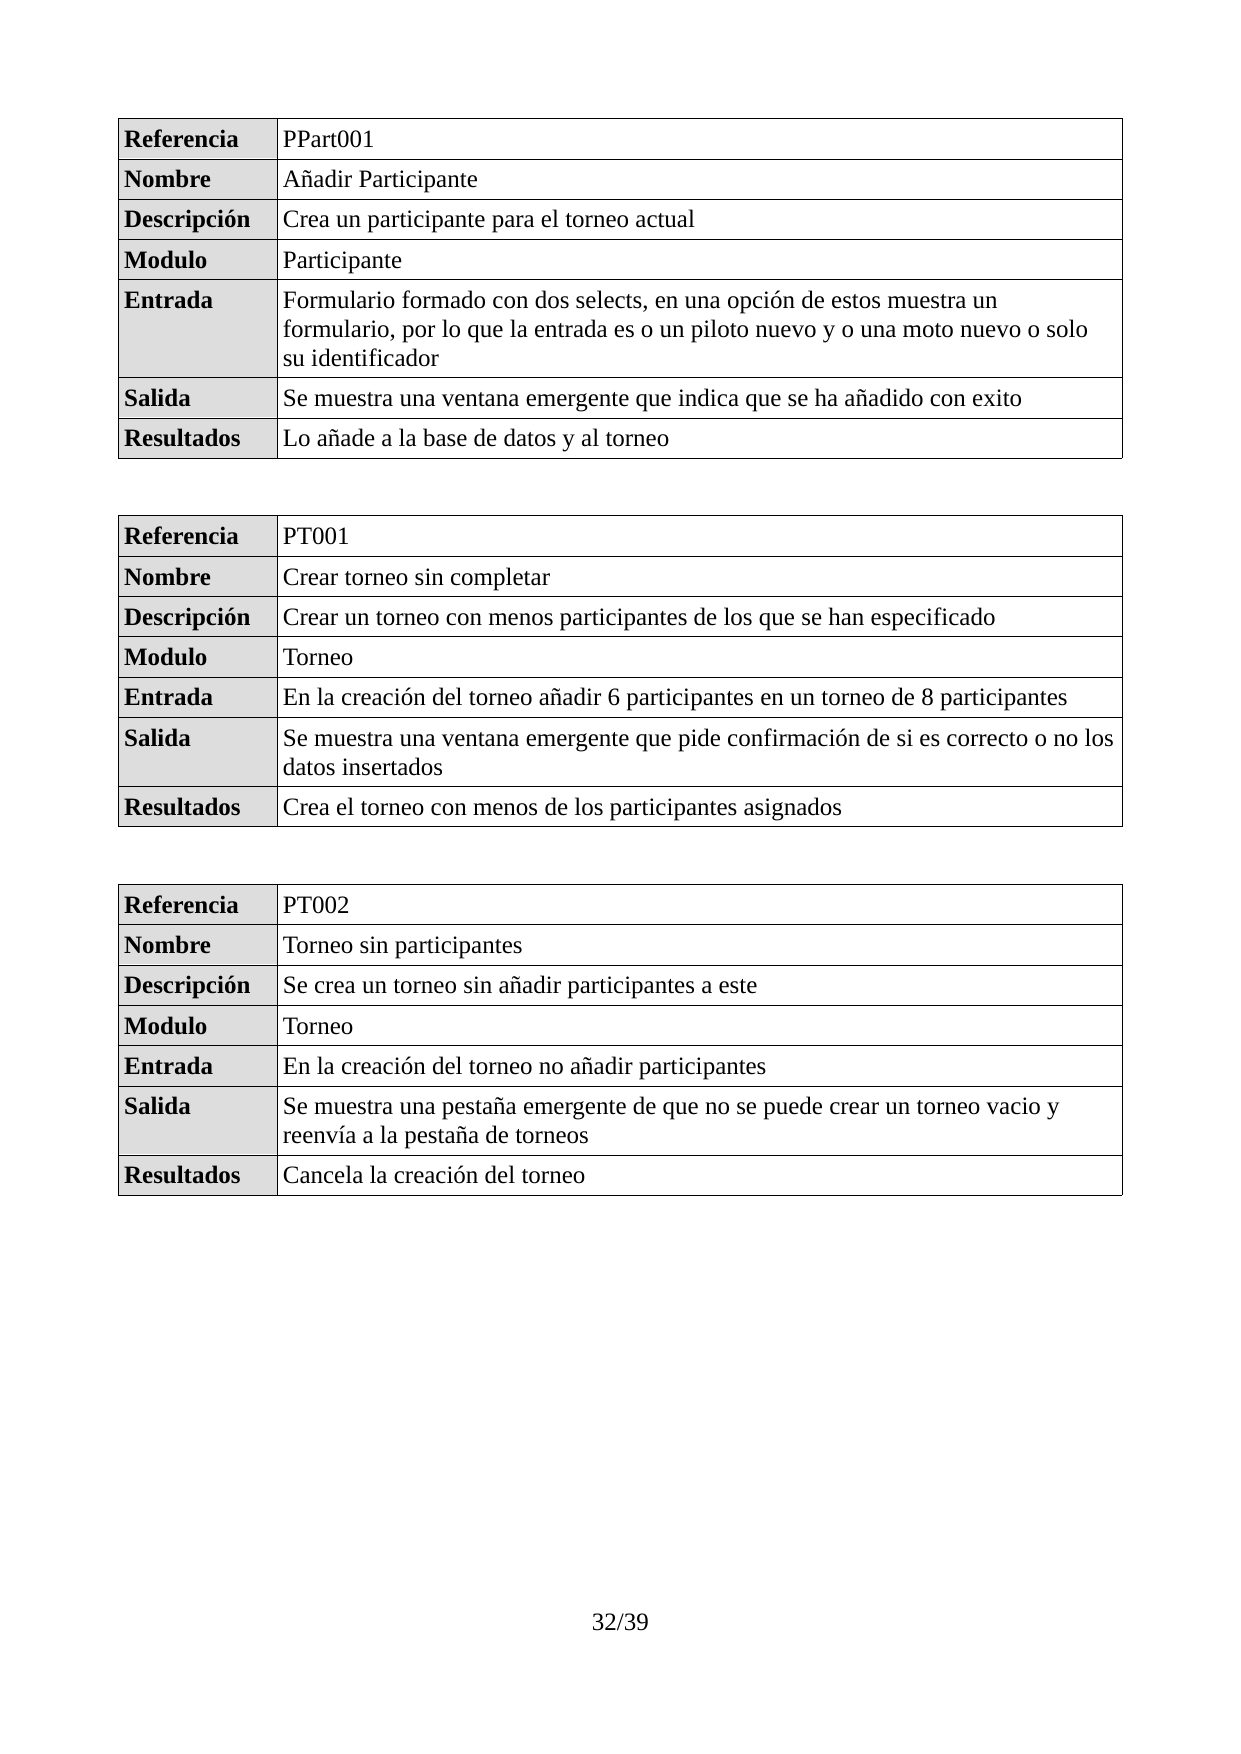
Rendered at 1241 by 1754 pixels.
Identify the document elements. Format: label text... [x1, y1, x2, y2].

table_cell Resultados [119, 787, 277, 826]
table_cell Nombre [119, 925, 277, 964]
table_cell Modulo [119, 637, 277, 677]
table_cell Torneo [278, 637, 1122, 677]
table_cell Salida [119, 378, 277, 417]
table_header Referencia [119, 516, 277, 556]
table_cell Resultados [119, 419, 277, 458]
table_cell Salida [119, 718, 277, 786]
table_cell Participante [278, 240, 1122, 279]
table_header Referencia [119, 885, 277, 924]
table_cell Descripción [119, 200, 277, 239]
table_cell Añadir Participante [278, 160, 1122, 199]
table_cell Se muestra una ventana emergente que indica que se ha añadido con exito [278, 378, 1122, 417]
table_header PT001 [278, 516, 1122, 556]
table_cell Modulo [119, 1006, 277, 1045]
table_cell Crear un torneo con menos participantes de los que se han especificado [278, 597, 1122, 636]
table_cell En la creación del torneo añadir 6 participantes en un torneo de 8 participantes [278, 678, 1122, 717]
table_cell Crea un participante para el torneo actual [278, 200, 1122, 239]
table_cell Nombre [119, 160, 277, 199]
table_cell Descripción [119, 966, 277, 1005]
table_cell Entrada [119, 1046, 277, 1086]
table_cell Se muestra una pestaña emergente de que no se puede crear un torneo vacio y reenvía a la pestaña de torneos [278, 1087, 1122, 1154]
table_cell Descripción [119, 597, 277, 636]
table_cell Lo añade a la base de datos y al torneo [278, 419, 1122, 458]
table_header PT002 [278, 885, 1122, 924]
table_cell Torneo [278, 1006, 1122, 1045]
table_cell Cancela la creación del torneo [278, 1156, 1122, 1195]
table_header Referencia [119, 119, 277, 158]
table_cell Se crea un torneo sin añadir participantes a este [278, 966, 1122, 1005]
table_header PPart001 [278, 119, 1122, 158]
table_cell Entrada [119, 280, 277, 377]
table_cell Crear torneo sin completar [278, 557, 1122, 596]
table_cell Modulo [119, 240, 277, 279]
table_cell Resultados [119, 1156, 277, 1195]
table_cell Torneo sin participantes [278, 925, 1122, 964]
table_cell Entrada [119, 678, 277, 717]
table_cell Se muestra una ventana emergente que pide confirmación de si es correcto o no los datos insertados [278, 718, 1122, 786]
table_cell En la creación del torneo no añadir participantes [278, 1046, 1122, 1086]
table_cell Salida [119, 1087, 277, 1154]
table_cell Crea el torneo con menos de los participantes asignados [278, 787, 1122, 826]
table_cell Formulario formado con dos selects, en una opción de estos muestra un formulario, por lo que la entrada es o un piloto nuevo y o una moto nuevo o solo su identificador [278, 280, 1122, 377]
table_cell Nombre [119, 557, 277, 596]
